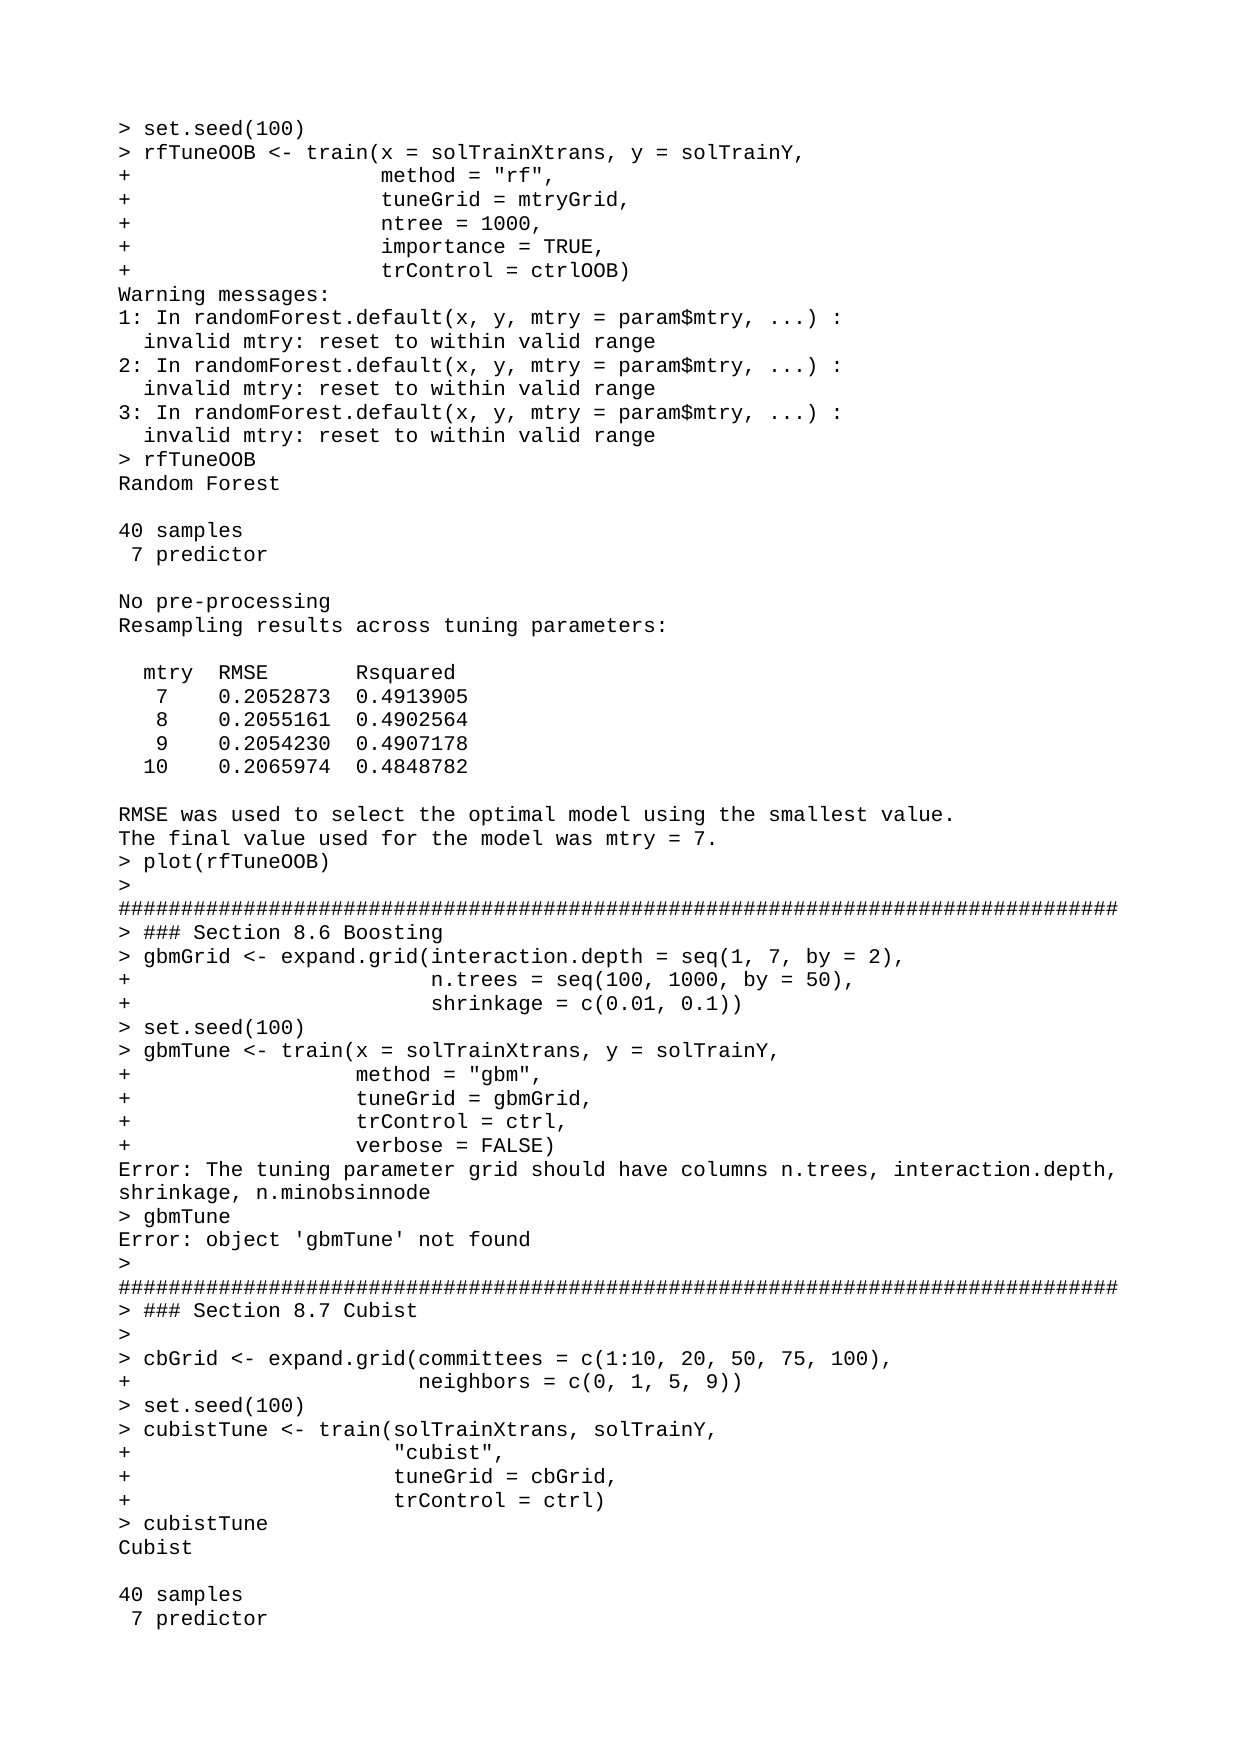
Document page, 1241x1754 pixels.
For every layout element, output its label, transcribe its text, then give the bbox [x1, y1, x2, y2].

text + neighbors = c(0, 1, 5, 9)) [118, 1371, 1122, 1395]
text 40 samples [118, 1584, 1122, 1608]
text 7 0.2052873 0.4913905 [118, 686, 1122, 709]
text invalid mtry: reset to within valid range [118, 378, 1122, 402]
text > ################################################################################ [118, 1253, 1122, 1300]
text + shrinkage = c(0.01, 0.1)) [118, 993, 1122, 1017]
text + tuneGrid = gbmGrid, [118, 1088, 1122, 1111]
text + "cubist", [118, 1442, 1122, 1466]
text Warning messages: [118, 284, 1122, 307]
text No pre-processing [118, 591, 1122, 615]
text > set.seed(100) [118, 1017, 1122, 1040]
text > rfTuneOOB <- train(x = solTrainXtrans, y = solTrainY, [118, 142, 1122, 165]
text > rfTuneOOB [118, 449, 1122, 473]
text 8 0.2055161 0.4902564 [118, 709, 1122, 733]
text > gbmTune [118, 1206, 1122, 1229]
text + tuneGrid = cbGrid, [118, 1466, 1122, 1489]
text 2: In randomForest.default(x, y, mtry = param$mtry, ...) : [118, 354, 1122, 378]
text > set.seed(100) [118, 1395, 1122, 1419]
text > ### Section 8.6 Boosting [118, 922, 1122, 946]
text > cubistTune [118, 1513, 1122, 1537]
text > ### Section 8.7 Cubist [118, 1300, 1122, 1324]
text invalid mtry: reset to within valid range [118, 331, 1122, 354]
text + trControl = ctrl) [118, 1489, 1122, 1513]
text invalid mtry: reset to within valid range [118, 426, 1122, 449]
text + tuneGrid = mtryGrid, [118, 189, 1122, 213]
text Error: The tuning parameter grid should have columns n.trees, interaction.depth, shrinkage, n.minobsinnode [118, 1158, 1122, 1206]
text + method = "gbm", [118, 1064, 1122, 1088]
text RMSE was used to select the optimal model using the smallest value. [118, 804, 1122, 827]
text Random Forest [118, 473, 1122, 496]
text > [118, 1324, 1122, 1348]
text 40 samples [118, 520, 1122, 544]
text 7 predictor [118, 544, 1122, 567]
text > set.seed(100) [118, 118, 1122, 142]
text > gbmTune <- train(x = solTrainXtrans, y = solTrainY, [118, 1040, 1122, 1064]
text + importance = TRUE, [118, 236, 1122, 260]
text > cubistTune <- train(solTrainXtrans, solTrainY, [118, 1419, 1122, 1442]
text > cbGrid <- expand.grid(committees = c(1:10, 20, 50, 75, 100), [118, 1348, 1122, 1371]
text + trControl = ctrl, [118, 1111, 1122, 1135]
text + n.trees = seq(100, 1000, by = 50), [118, 969, 1122, 993]
text + ntree = 1000, [118, 213, 1122, 236]
text + verbose = FALSE) [118, 1135, 1122, 1158]
text 7 predictor [118, 1608, 1122, 1631]
text Error: object 'gbmTune' not found [118, 1229, 1122, 1253]
text + trControl = ctrlOOB) [118, 260, 1122, 284]
text + method = "rf", [118, 165, 1122, 189]
text mtry RMSE Rsquared [118, 662, 1122, 686]
text 1: In randomForest.default(x, y, mtry = param$mtry, ...) : [118, 307, 1122, 331]
text > plot(rfTuneOOB) [118, 851, 1122, 875]
text 3: In randomForest.default(x, y, mtry = param$mtry, ...) : [118, 402, 1122, 426]
text The final value used for the model was mtry = 7. [118, 827, 1122, 851]
text 10 0.2065974 0.4848782 [118, 757, 1122, 780]
text Cubist [118, 1537, 1122, 1561]
text > ################################################################################ [118, 875, 1122, 922]
text Resampling results across tuning parameters: [118, 615, 1122, 638]
text 9 0.2054230 0.4907178 [118, 733, 1122, 757]
text > gbmGrid <- expand.grid(interaction.depth = seq(1, 7, by = 2), [118, 946, 1122, 969]
